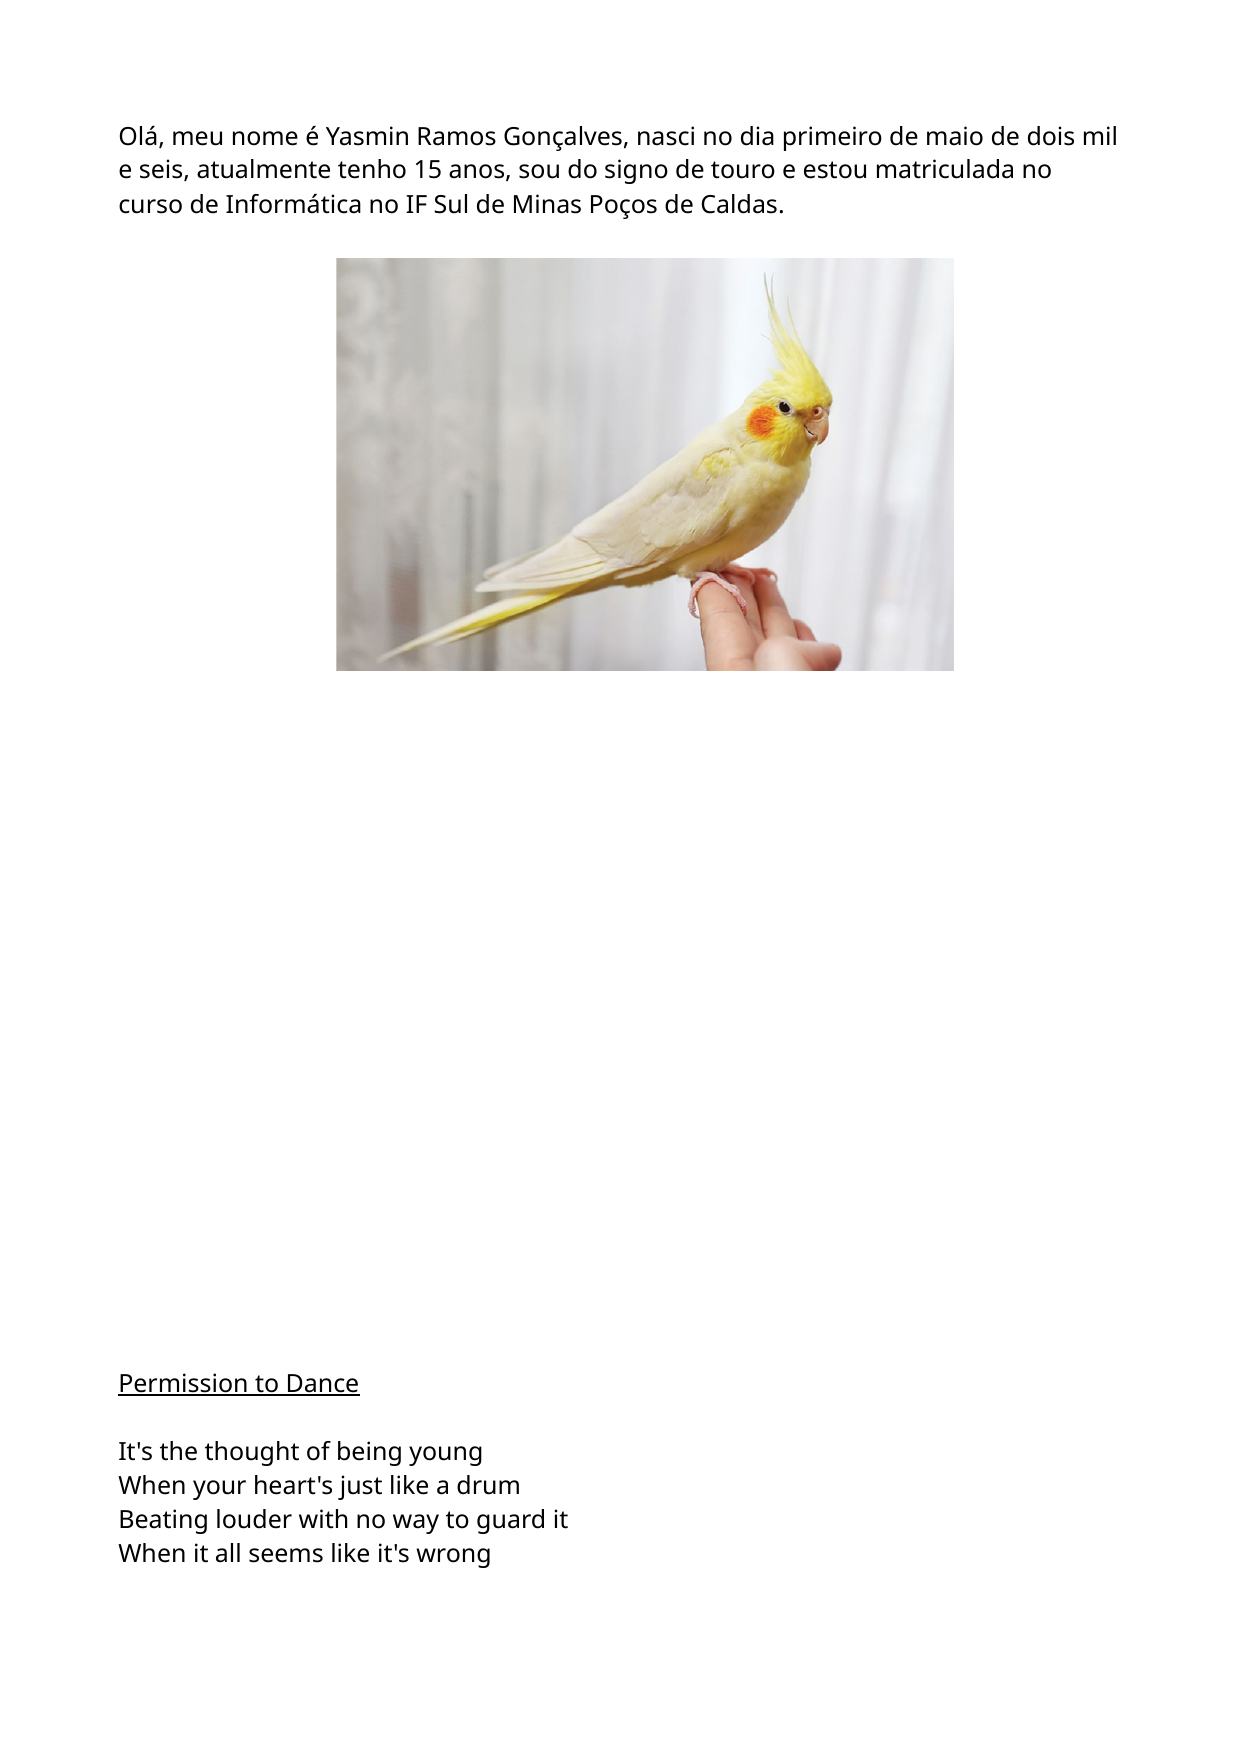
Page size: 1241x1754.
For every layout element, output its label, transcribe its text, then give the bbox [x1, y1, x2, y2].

text It's the thought of being young When your heart's just like a drum Beating louder with no way to guard it When it all seems like it's wrong [118, 1434, 1122, 1570]
text Permission to Dance [118, 1366, 1122, 1400]
picture [336, 258, 954, 671]
text Olá, meu nome é Yasmin Ramos Gonçalves, nasci no dia primeiro de maio de dois mil e seis, atualmente tenho 15 anos, sou do signo de touro e estou matriculada no curso de Informática no IF Sul de Minas Poços de Caldas. [118, 118, 1122, 220]
